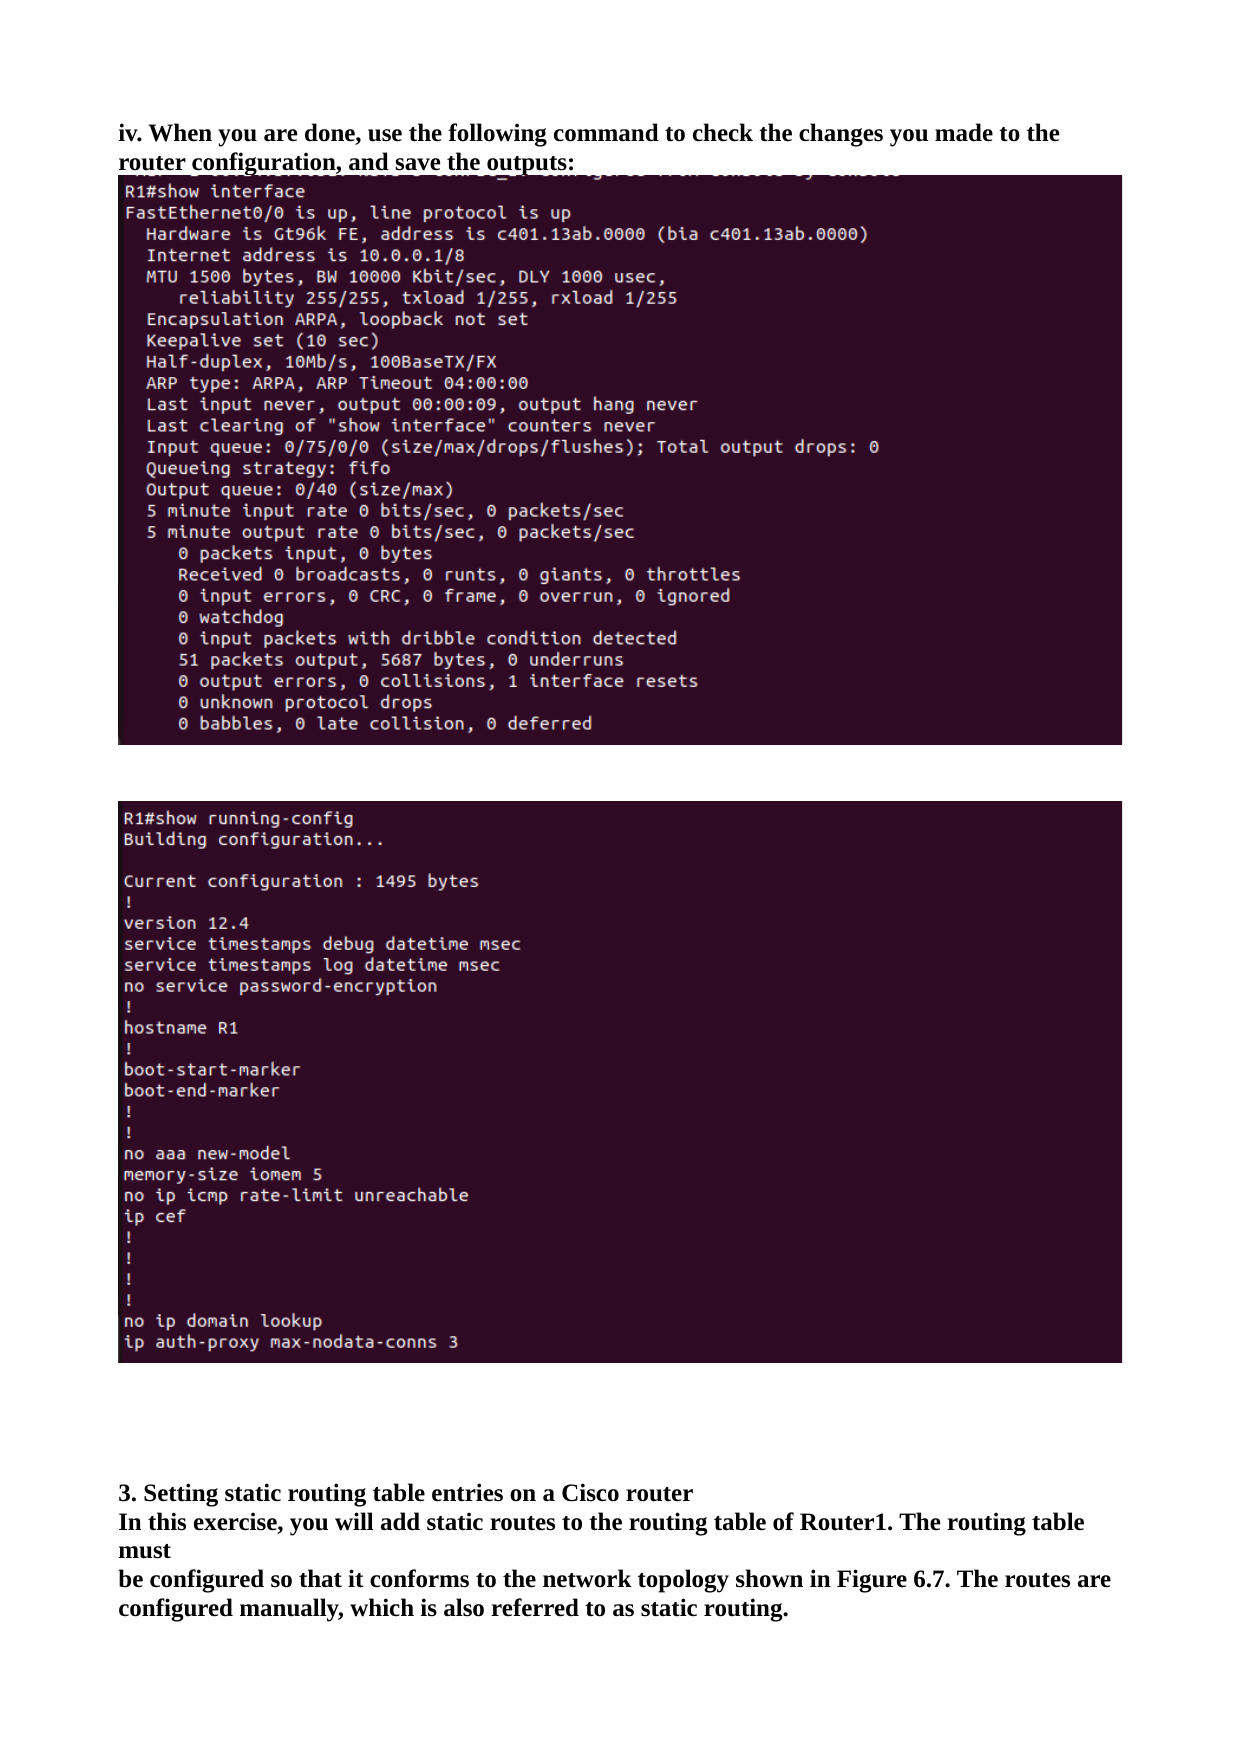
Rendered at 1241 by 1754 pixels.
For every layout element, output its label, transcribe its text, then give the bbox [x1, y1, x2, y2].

text 3. Setting static routing table entries on a Cisco router [118, 1478, 1122, 1507]
text configured manually, which is also referred to as static routing. [118, 1593, 1122, 1622]
text be configured so that it conforms to the network topology shown in Figure 6.7. The routes are [118, 1564, 1122, 1593]
picture [118, 175, 1123, 745]
text iv. When you are done, use the following command to check the changes you made to the router configuration, and save the outputs: [118, 118, 1122, 175]
picture [118, 801, 1123, 1363]
text In this exercise, you will add static routes to the routing table of Router1. The routing table must [118, 1507, 1122, 1564]
